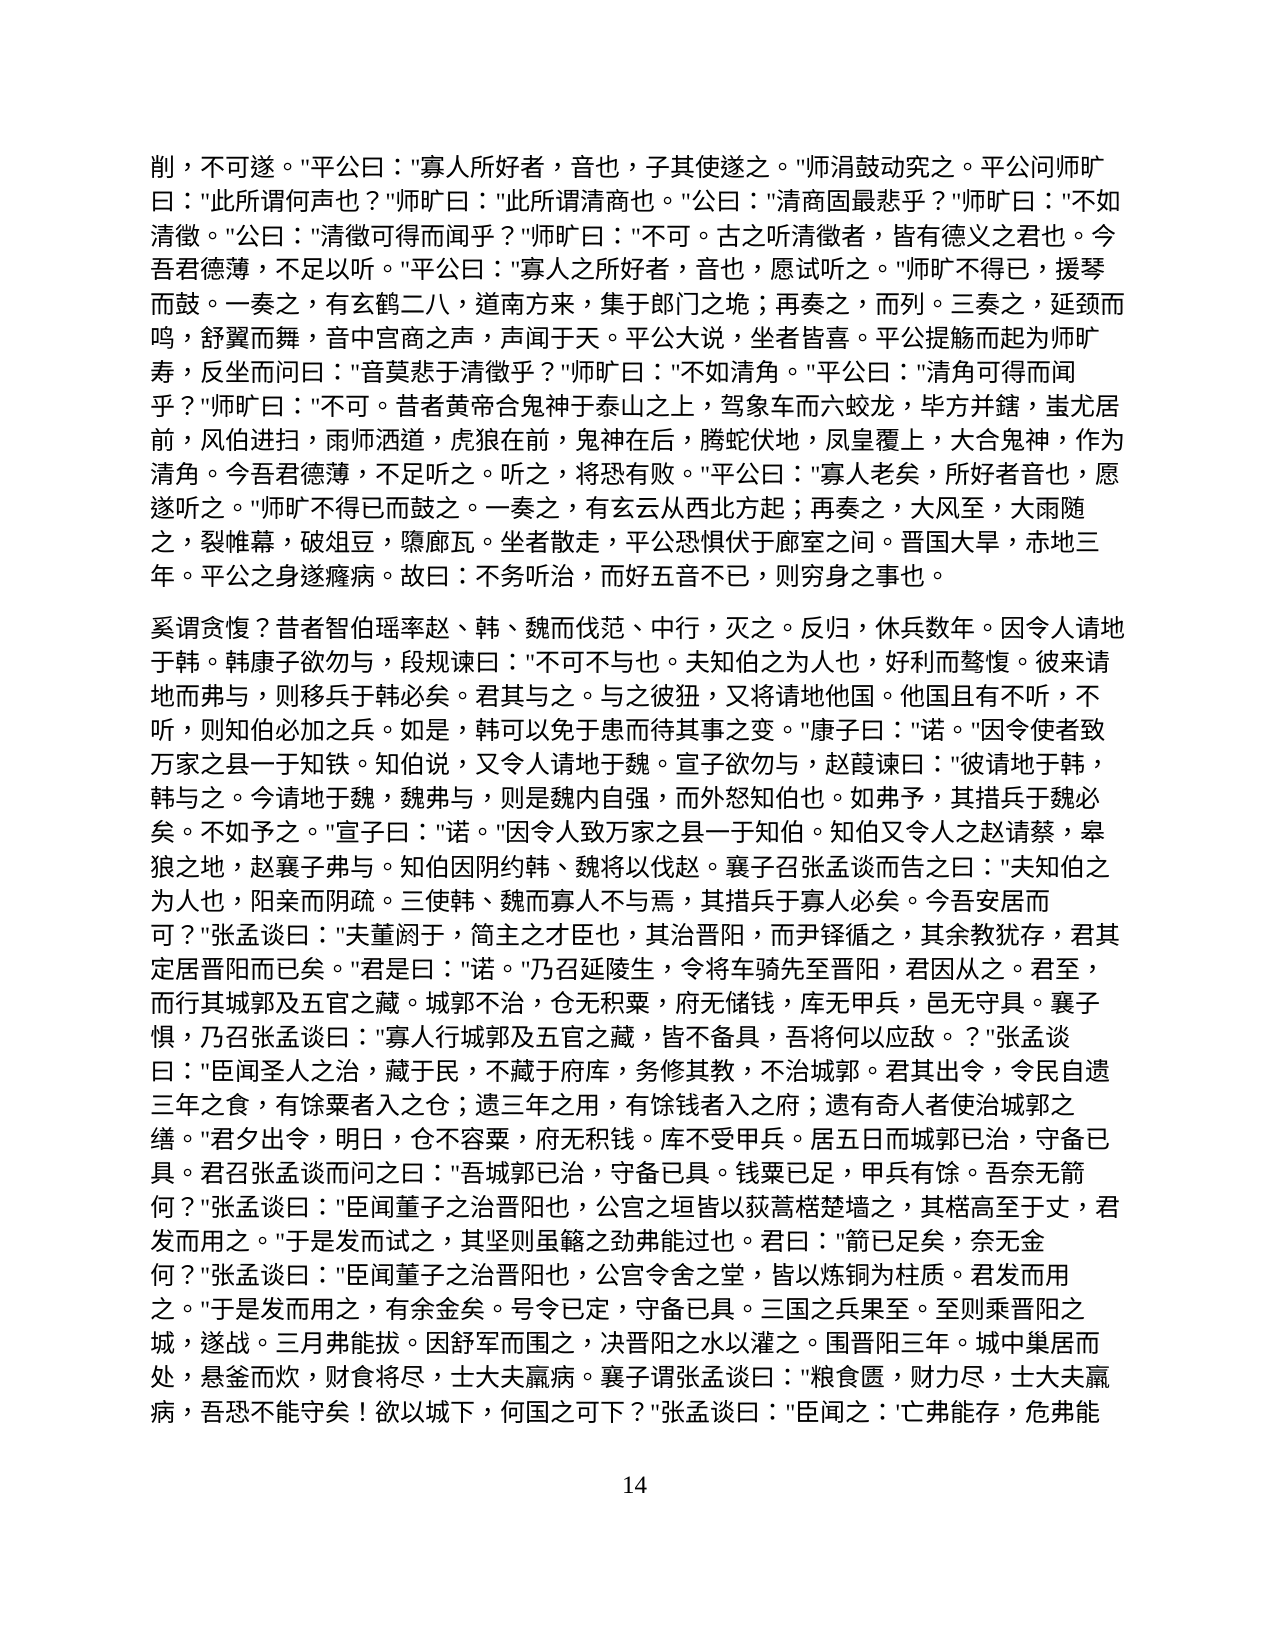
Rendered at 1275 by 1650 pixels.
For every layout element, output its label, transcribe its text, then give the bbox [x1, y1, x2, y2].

text 奚谓贪愎？昔者智伯瑶率赵、韩、魏而伐范、中行，灭之。反归，休兵数年。因令人请地于韩。韩康子欲勿与，段规谏曰："不可不与也。夫知伯之为人也，好利而骜愎。彼来请地而弗与，则移兵于韩必矣。君其与之。与之彼狃，又将请地他国。他国且有不听，不听，则知伯必加之兵。如是，韩可以免于患而待其事之变。"康子曰："诺。"因令使者致万家之县一于知铁。知伯说，又令人请地于魏。宣子欲勿与，赵葭谏曰："彼请地于韩，韩与之。今请地于魏，魏弗与，则是魏内自强，而外怒知伯也。如弗予，其措兵于魏必矣。不如予之。"宣子曰："诺。"因令人致万家之县一于知伯。知伯又令人之赵请蔡，皋狼之地，赵襄子弗与。知伯因阴约韩、魏将以伐赵。襄子召张孟谈而告之曰："夫知伯之为人也，阳亲而阴疏。三使韩、魏而寡人不与焉，其措兵于寡人必矣。今吾安居而可？"张孟谈曰："夫董阏于，简主之才臣也，其治晋阳，而尹铎循之，其余教犹存，君其定居晋阳而已矣。"君是曰："诺。"乃召延陵生，令将车骑先至晋阳，君因从之。君至，而行其城郭及五官之藏。城郭不治，仓无积粟，府无储钱，库无甲兵，邑无守具。襄子惧，乃召张孟谈曰："寡人行城郭及五官之藏，皆不备具，吾将何以应敌。？"张孟谈曰："臣闻圣人之治，藏于民，不藏于府库，务修其教，不治城郭。君其出令，令民自遗三年之食，有馀粟者入之仓；遗三年之用，有馀钱者入之府；遗有奇人者使治城郭之缮。"君夕出令，明日，仓不容粟，府无积钱。库不受甲兵。居五日而城郭已治，守备已具。君召张孟谈而问之曰："吾城郭已治，守备已具。钱粟已足，甲兵有馀。吾奈无箭何？"张孟谈曰："臣闻董子之治晋阳也，公宫之垣皆以荻蒿楛楚墙之，其楛高至于丈，君发而用之。"于是发而试之，其坚则虽簵之劲弗能过也。君曰："箭已足矣，奈无金何？"张孟谈曰："臣闻董子之治晋阳也，公宫令舍之堂，皆以炼铜为柱质。君发而用之。"于是发而用之，有余金矣。号令已定，守备已具。三国之兵果至。至则乘晋阳之城，遂战。三月弗能拔。因舒军而围之，决晋阳之水以灌之。围晋阳三年。城中巢居而处，悬釜而炊，财食将尽，士大夫羸病。襄子谓张孟谈曰："粮食匮，财力尽，士大夫羸病，吾恐不能守矣！欲以城下，何国之可下？"张孟谈曰："臣闻之：'亡弗能存，危弗能 [150, 611, 1125, 1428]
text 削，不可遂。"平公曰："寡人所好者，音也，子其使遂之。"师涓鼓动究之。平公问师旷曰："此所谓何声也？"师旷曰："此所谓清商也。"公曰："清商固最悲乎？"师旷曰："不如清徵。"公曰："清徵可得而闻乎？"师旷曰："不可。古之听清徵者，皆有德义之君也。今吾君德薄，不足以听。"平公曰："寡人之所好者，音也，愿试听之。"师旷不得已，援琴而鼓。一奏之，有玄鹤二八，道南方来，集于郎门之垝；再奏之，而列。三奏之，延颈而鸣，舒翼而舞，音中宫商之声，声闻于天。平公大说，坐者皆喜。平公提觞而起为师旷寿，反坐而问曰："音莫悲于清徵乎？"师旷曰："不如清角。"平公曰："清角可得而闻乎？"师旷曰："不可。昔者黄帝合鬼神于泰山之上，驾象车而六蛟龙，毕方并鎋，蚩尤居前，风伯进扫，雨师洒道，虎狼在前，鬼神在后，腾蛇伏地，凤皇覆上，大合鬼神，作为清角。今吾君德薄，不足听之。听之，将恐有败。"平公曰："寡人老矣，所好者音也，愿遂听之。"师旷不得已而鼓之。一奏之，有玄云从西北方起；再奏之，大风至，大雨随之，裂帷幕，破俎豆，隳廊瓦。坐者散走，平公恐惧伏于廊室之间。晋国大旱，赤地三年。平公之身遂癃病。故曰：不务听治，而好五音不已，则穷身之事也。 [150, 150, 1125, 593]
